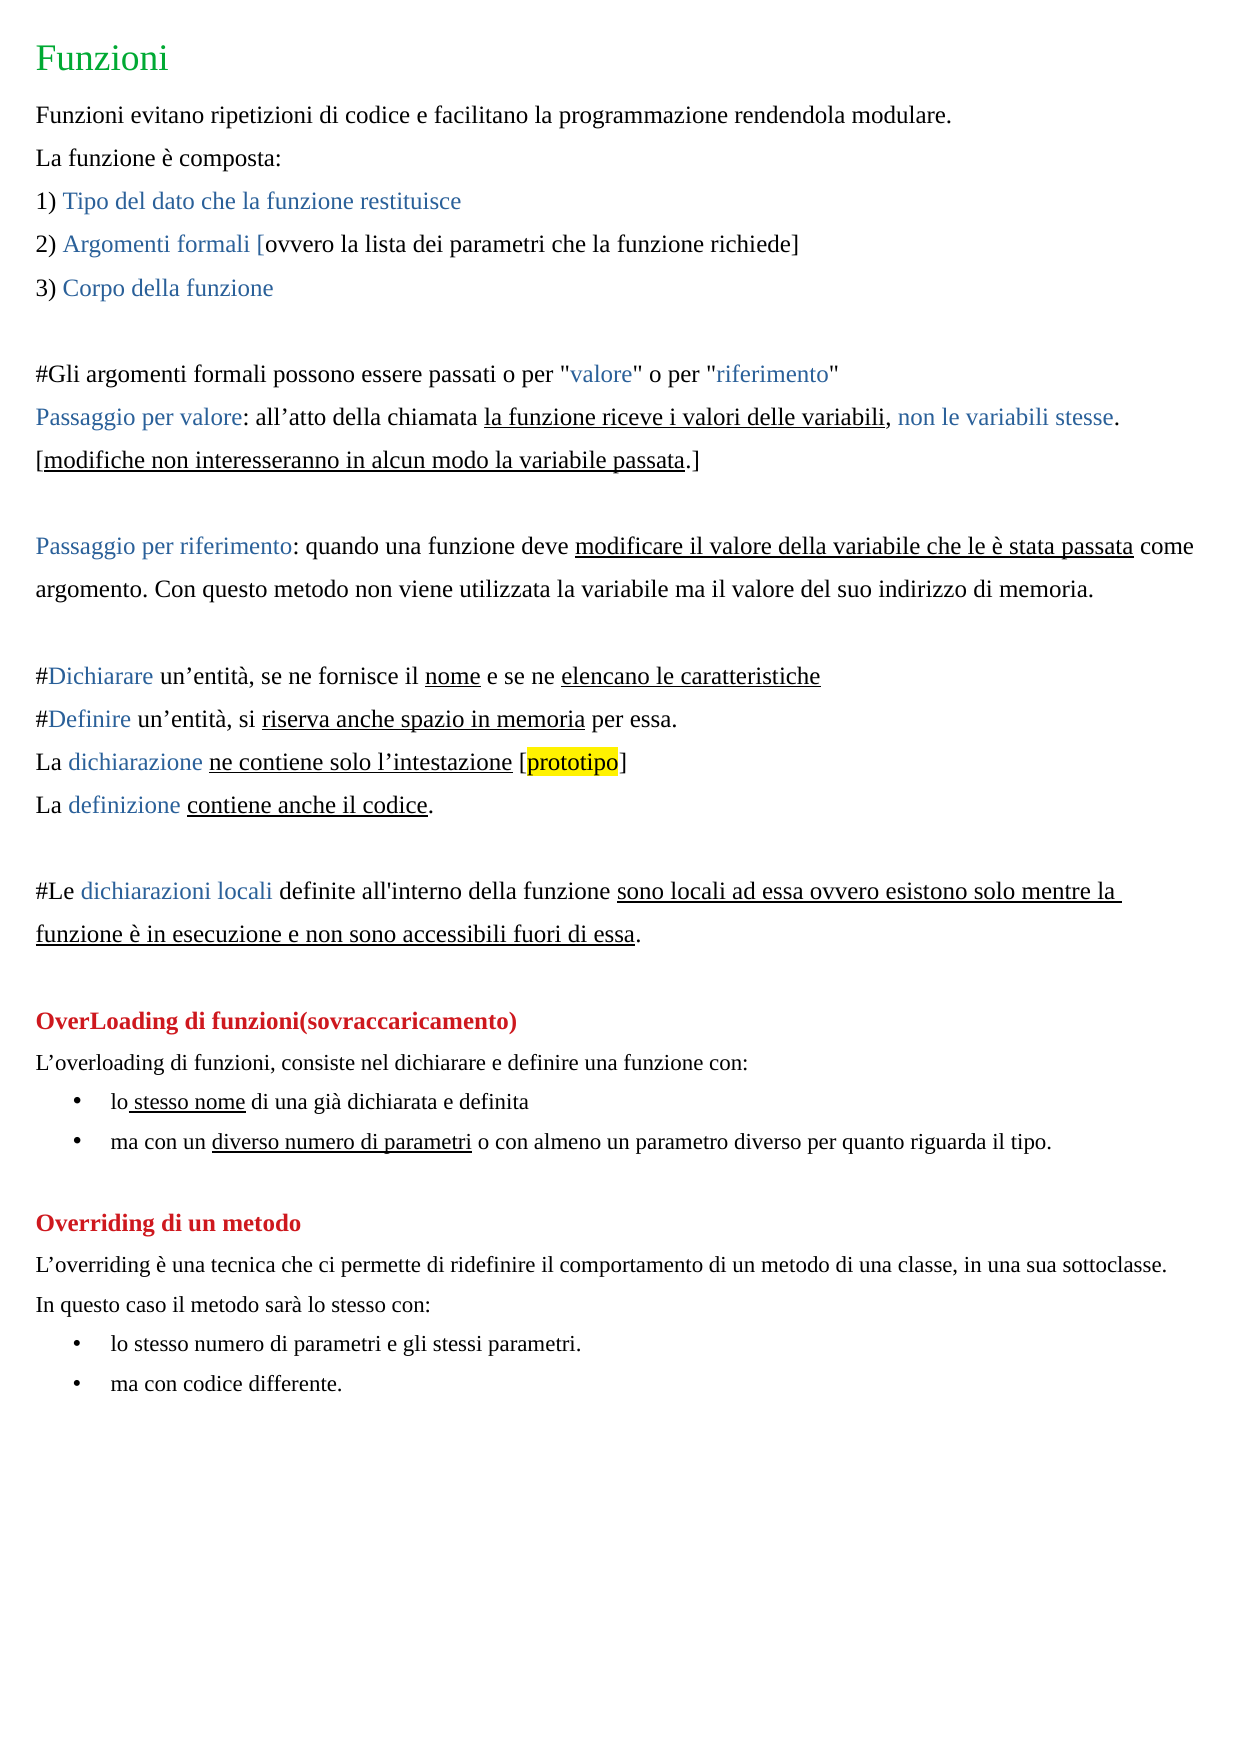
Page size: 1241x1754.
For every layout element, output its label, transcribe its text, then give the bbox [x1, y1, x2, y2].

text La dichiarazione ne contiene solo l’intestazione [prototipo] [35, 747, 1205, 776]
text OverLoading di funzioni(sovraccaricamento) [35, 1006, 1205, 1034]
text #Gli argomenti formali possono essere passati o per "valore" o per "riferimento" [35, 359, 1205, 388]
text L’overriding è una tecnica che ci permette di ridefinire il comportamento di un metodo di una classe, in una sua sottoclasse. [35, 1251, 1205, 1277]
list ma con codice differente. [73, 1369, 1205, 1396]
text 1) Tipo del dato che la funzione restituisce [35, 186, 1205, 215]
list lo stesso numero di parametri e gli stessi parametri. [73, 1330, 1205, 1356]
text [modifiche non interesseranno in alcun modo la variabile passata.] [35, 445, 1205, 474]
list lo stesso nome di una già dichiarata e definita [73, 1088, 1205, 1115]
text 2) Argomenti formali [ovvero la lista dei parametri che la funzione richiede] [35, 229, 1205, 258]
text Passaggio per valore: all’atto della chiamata la funzione riceve i valori delle variabili, non le variabili stesse. [35, 402, 1205, 431]
text #Dichiarare un’entità, se ne fornisce il nome e se ne elencano le caratteristiche [35, 661, 1205, 689]
text L’overloading di funzioni, consiste nel dichiarare e definire una funzione con: [35, 1049, 1205, 1075]
list ma con un diverso numero di parametri o con almeno un parametro diverso per quanto riguarda il tipo. [73, 1128, 1205, 1155]
text #Le dichiarazioni locali definite all'interno della funzione sono locali ad essa ovvero esistono solo mentre la funzione è in esecuzione e non sono accessibili fuori di essa. [35, 876, 1205, 948]
text Funzioni evitano ripetizioni di codice e facilitano la programmazione rendendola modulare. La funzione è composta: [35, 100, 1205, 172]
text Passaggio per riferimento: quando una funzione deve modificare il valore della variabile che le è stata passata come argomento. Con questo metodo non viene utilizzata la variabile ma il valore del suo indirizzo di memoria. [35, 531, 1205, 603]
text La definizione contiene anche il codice. [35, 790, 1205, 819]
text #Definire un’entità, si riserva anche spazio in memoria per essa. [35, 704, 1205, 733]
text In questo caso il metodo sarà lo stesso con: [35, 1291, 1205, 1317]
text Funzioni [35, 35, 1205, 78]
text 3) Corpo della funzione [35, 273, 1205, 301]
text Overriding di un metodo [35, 1208, 1205, 1237]
